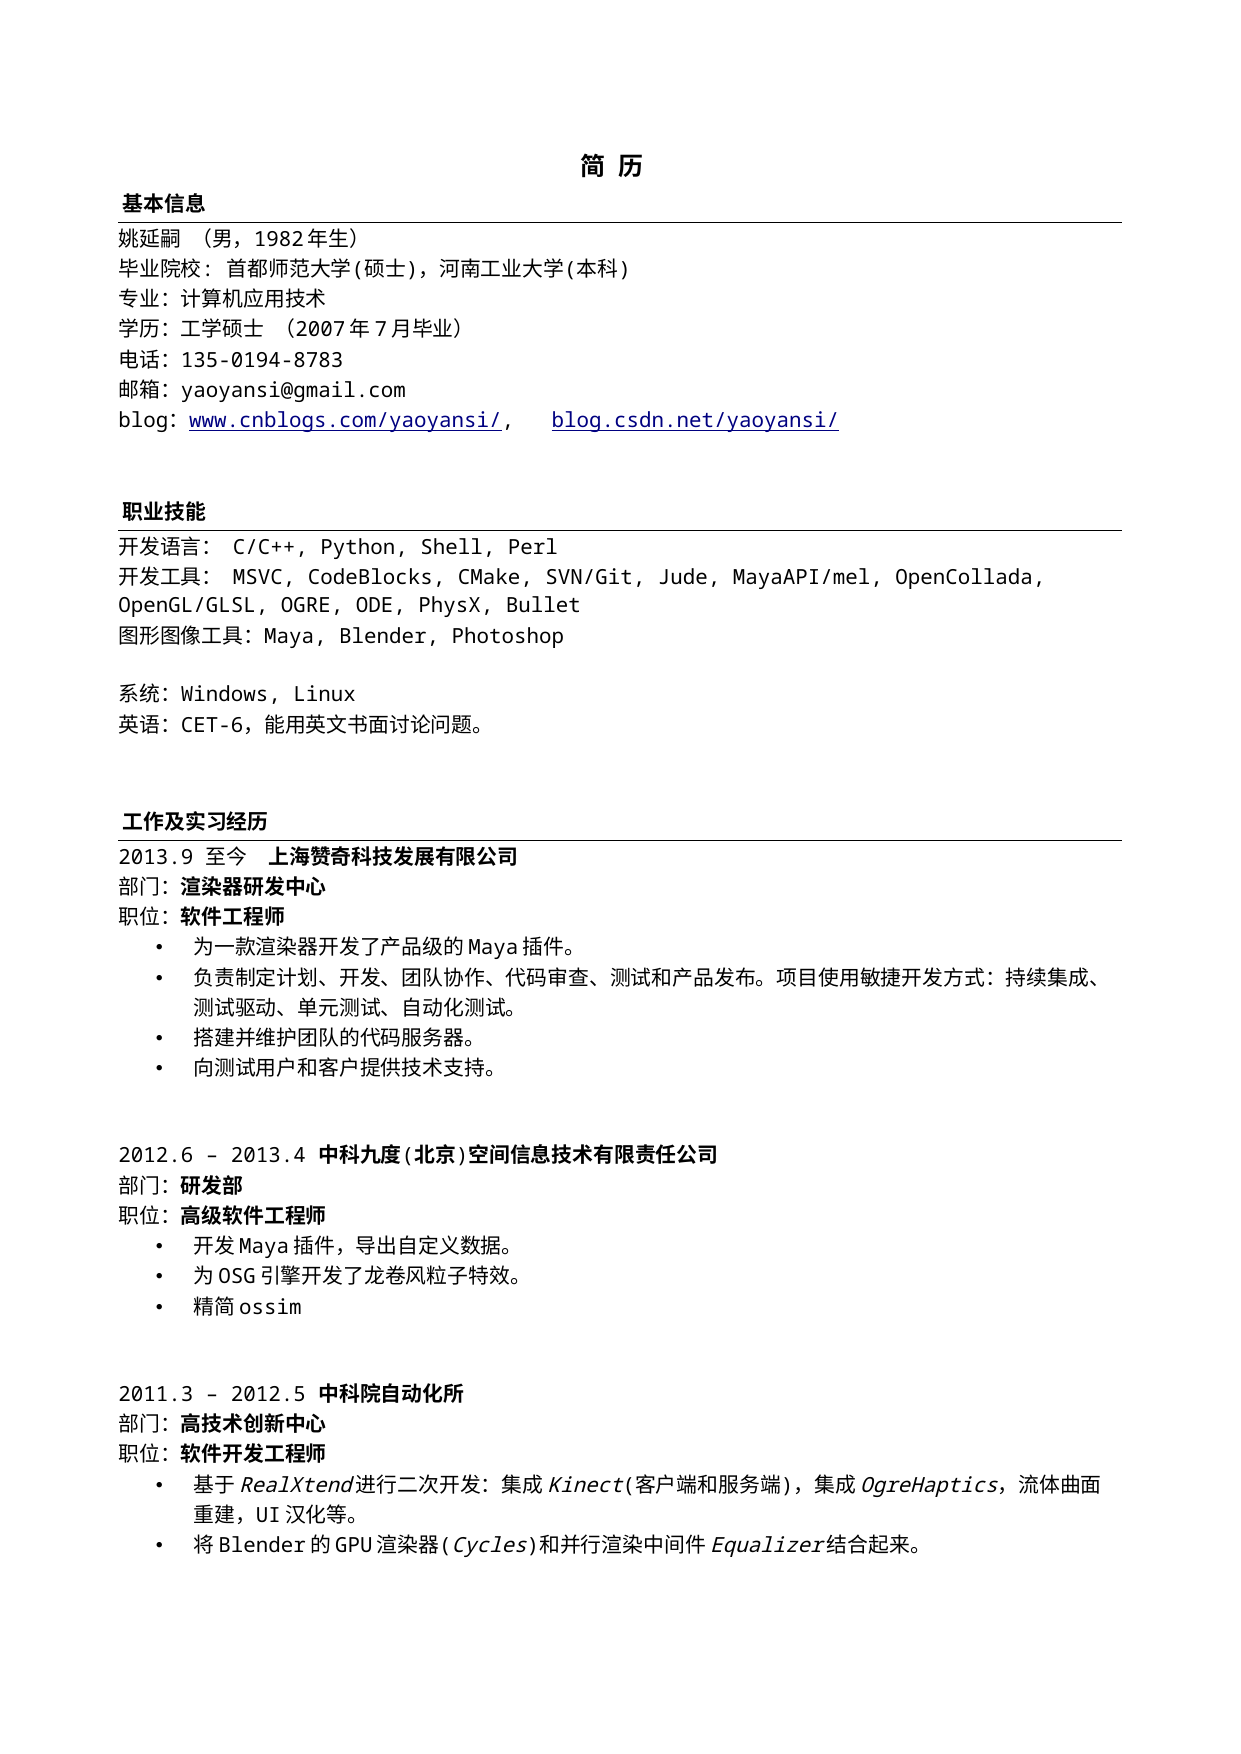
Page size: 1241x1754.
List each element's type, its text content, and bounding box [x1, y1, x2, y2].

text 2013.9 至今 上海赞奇科技发展有限公司 [118, 841, 1122, 870]
text 毕业院校: 首都师范大学(硕士)，河南工业大学(本科) [118, 252, 1122, 282]
text 开发语言： C/C++, Python, Shell, Perl [118, 531, 1122, 560]
list 搭建并维护团队的代码服务器。 [156, 1021, 1122, 1052]
text 姚延嗣 （男，1982年生） [118, 223, 1122, 252]
list 为一款渲染器开发了产品级的Maya插件。 [156, 931, 1122, 961]
text 邮箱：yaoyansi@gmail.com [118, 373, 1122, 404]
text 工作及实习经历 [118, 801, 1122, 840]
text 2011.3 – 2012.5 中科院自动化所 [118, 1377, 1122, 1407]
text 职位：高级软件工程师 [118, 1199, 1122, 1229]
text 电话：135-0194-8783 [118, 343, 1122, 373]
text 部门：研发部 [118, 1169, 1122, 1199]
list 负责制定计划、开发、团队协作、代码审查、测试和产品发布。项目使用敏捷开发方式：持续集成、测试驱动、单元测试、自动化测试。 [156, 961, 1122, 1021]
text 职业技能 [118, 491, 1122, 530]
text 英语：CET-6，能用英文书面讨论问题。 [118, 708, 1122, 738]
list 精简ossim [156, 1290, 1122, 1320]
text 职位：软件开发工程师 [118, 1438, 1122, 1468]
list 基于RealXtend进行二次开发：集成Kinect(客户端和服务端)，集成OgreHaptics，流体曲面重建，UI汉化等。 [156, 1468, 1122, 1528]
text 职位：软件工程师 [118, 900, 1122, 931]
text 学历：工学硕士 （2007年7月毕业） [118, 313, 1122, 343]
text 专业：计算机应用技术 [118, 282, 1122, 313]
text 图形图像工具：Maya, Blender, Photoshop [118, 619, 1122, 649]
text 系统：Windows, Linux [118, 678, 1122, 708]
text 简 历 [118, 147, 1122, 183]
list 为OSG引擎开发了龙卷风粒子特效。 [156, 1260, 1122, 1290]
text blog：www.cnblogs.com/yaoyansi/, blog.csdn.net/yaoyansi/ [118, 404, 1122, 434]
text 部门：渲染器研发中心 [118, 870, 1122, 900]
list 向测试用户和客户提供技术支持。 [156, 1052, 1122, 1082]
list 开发Maya插件，导出自定义数据。 [156, 1229, 1122, 1260]
text 部门：高技术创新中心 [118, 1407, 1122, 1438]
text 基本信息 [118, 183, 1122, 222]
list 将Blender的GPU渲染器(Cycles)和并行渲染中间件Equalizer结合起来。 [156, 1528, 1122, 1559]
text 2012.6 – 2013.4 中科九度(北京)空间信息技术有限责任公司 [118, 1139, 1122, 1169]
text 开发工具： MSVC, CodeBlocks, CMake, SVN/Git, Jude, MayaAPI/mel, OpenCollada, OpenGL/GLSL, OGRE, ODE, PhysX, Bullet [118, 560, 1122, 619]
